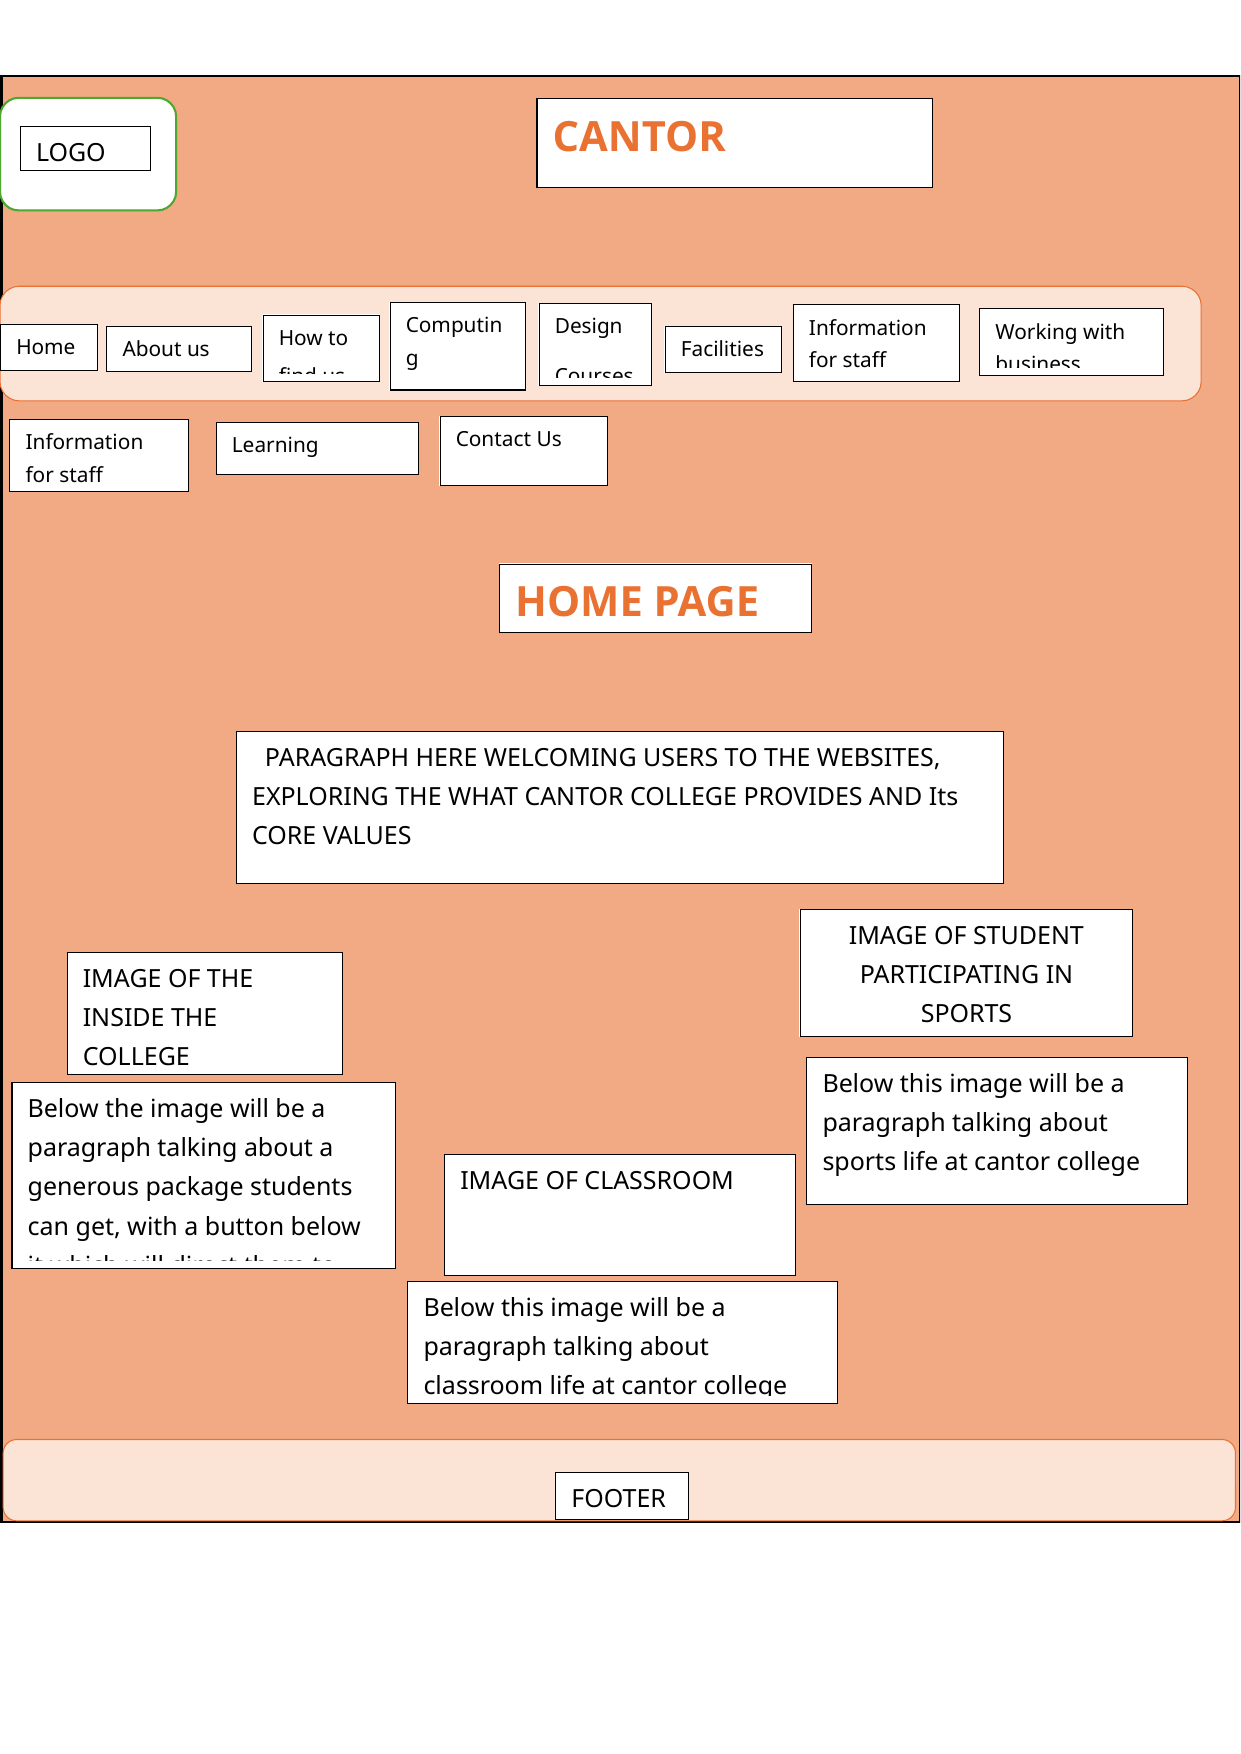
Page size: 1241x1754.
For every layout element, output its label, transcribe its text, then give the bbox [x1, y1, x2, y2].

text IMAGE OF STUDENT PARTICIPATING IN SPORTS [816, 918, 1117, 1029]
text LOGO [36, 134, 135, 162]
text Information for staff [809, 313, 944, 374]
text HOME PAGE [515, 572, 796, 625]
text Computing [406, 311, 510, 372]
text How to find us find us [278, 323, 364, 374]
text About us [122, 334, 236, 363]
text Information for staff [25, 427, 173, 483]
text Home [16, 332, 82, 361]
text FOOTER [571, 1480, 673, 1511]
text Below this image will be a paragraph talking about sports life at cantor college [822, 1066, 1172, 1178]
text Learning resources [232, 430, 403, 466]
text PARAGRAPH HERE WELCOMING USERS TO THE WEBSITES, EXPLORING THE WHAT CANTOR COLLEGE PROVIDES AND Its CORE VALUES [252, 740, 988, 852]
text CANTOR COLLEGE [552, 106, 917, 180]
text IMAGE OF THE INSIDE THE COLLEGE [83, 961, 327, 1066]
text Below the image will be a paragraph talking about a generous package students can get, with a button below it which will direct them to another page [27, 1091, 380, 1260]
text Facilities [681, 334, 766, 363]
text Contact Us [456, 424, 592, 452]
text Courses [554, 361, 636, 378]
text Working with business [995, 317, 1148, 367]
text Below this image will be a paragraph talking about classroom life at cantor college [423, 1290, 822, 1396]
text Design [554, 312, 636, 340]
text IMAGE OF CLASSROOM [460, 1163, 780, 1197]
